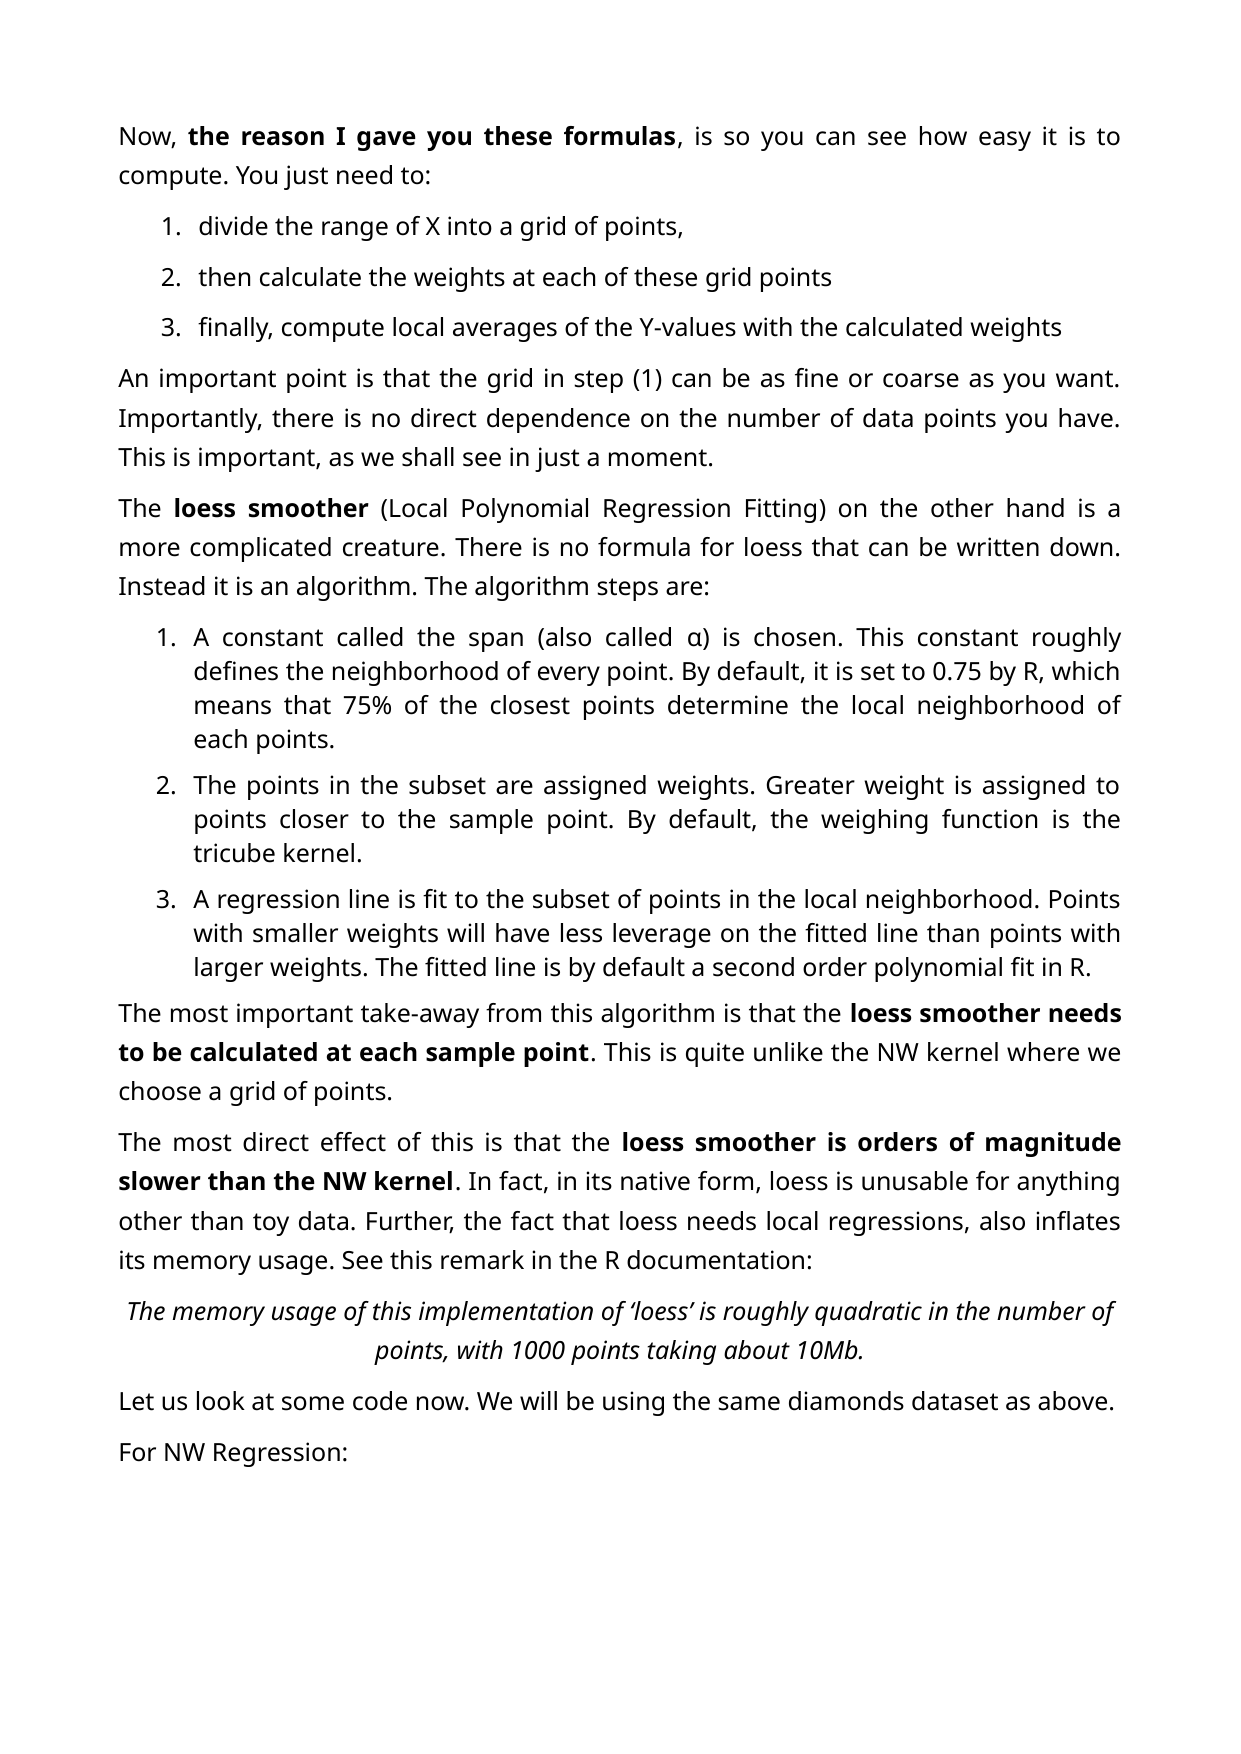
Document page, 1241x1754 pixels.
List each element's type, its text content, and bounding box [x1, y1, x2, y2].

list then calculate the weights at each of these grid points [161, 259, 1122, 293]
text The most important take-away from this algorithm is that the loess smoother needs to be calculated at each sample point. This is quite unlike the NW kernel where we choose a grid of points. [118, 996, 1122, 1108]
text The most direct effect of this is that the loess smoother is orders of magnitude slower than the NW kernel. In fact, in its native form, loess is unusable for anything other than toy data. Further, the fact that loess needs local regressions, also inflates its memory usage. See this remark in the R documentation: [118, 1125, 1122, 1276]
list divide the range of X into a grid of points, [161, 208, 1122, 242]
text For NW Regression: [118, 1434, 1122, 1468]
text The loess smoother (Local Polynomial Regression Fitting) on the other hand is a more complicated creature. There is no formula for loess that can be written down. Instead it is an algorithm. The algorithm steps are: [118, 490, 1122, 603]
text An important point is that the grid in step (1) can be as fine or coarse as you want. Importantly, there is no direct dependence on the number of data points you have. This is important, as we shall see in just a moment. [118, 361, 1122, 473]
list The points in the subset are assigned weights. Greater weight is assigned to points closer to the sample point. By default, the weighing function is the tricube kernel. [156, 768, 1122, 870]
list A regression line is fit to the subset of points in the local neighborhood. Points with smaller weights will have less leverage on the fitted line than points with larger weights. The fitted line is by default a second order polynomial fit in R. [156, 882, 1122, 984]
list finally, compute local averages of the Y-values with the calculated weights [161, 310, 1122, 344]
list A constant called the span (also called α) is chosen. This constant roughly defines the neighborhood of every point. By default, it is set to 0.75 by R, which means that 75% of the closest points determine the local neighborhood of each points. [156, 619, 1122, 756]
text Let us look at some code now. We will be using the same diamonds dataset as above. [118, 1383, 1122, 1417]
text Now, the reason I gave you these formulas, is so you can see how easy it is to compute. You just need to: [118, 118, 1122, 191]
text The memory usage of this implementation of ‘loess’ is roughly quadratic in the number of points, with 1000 points taking about 10Mb. [118, 1293, 1122, 1366]
